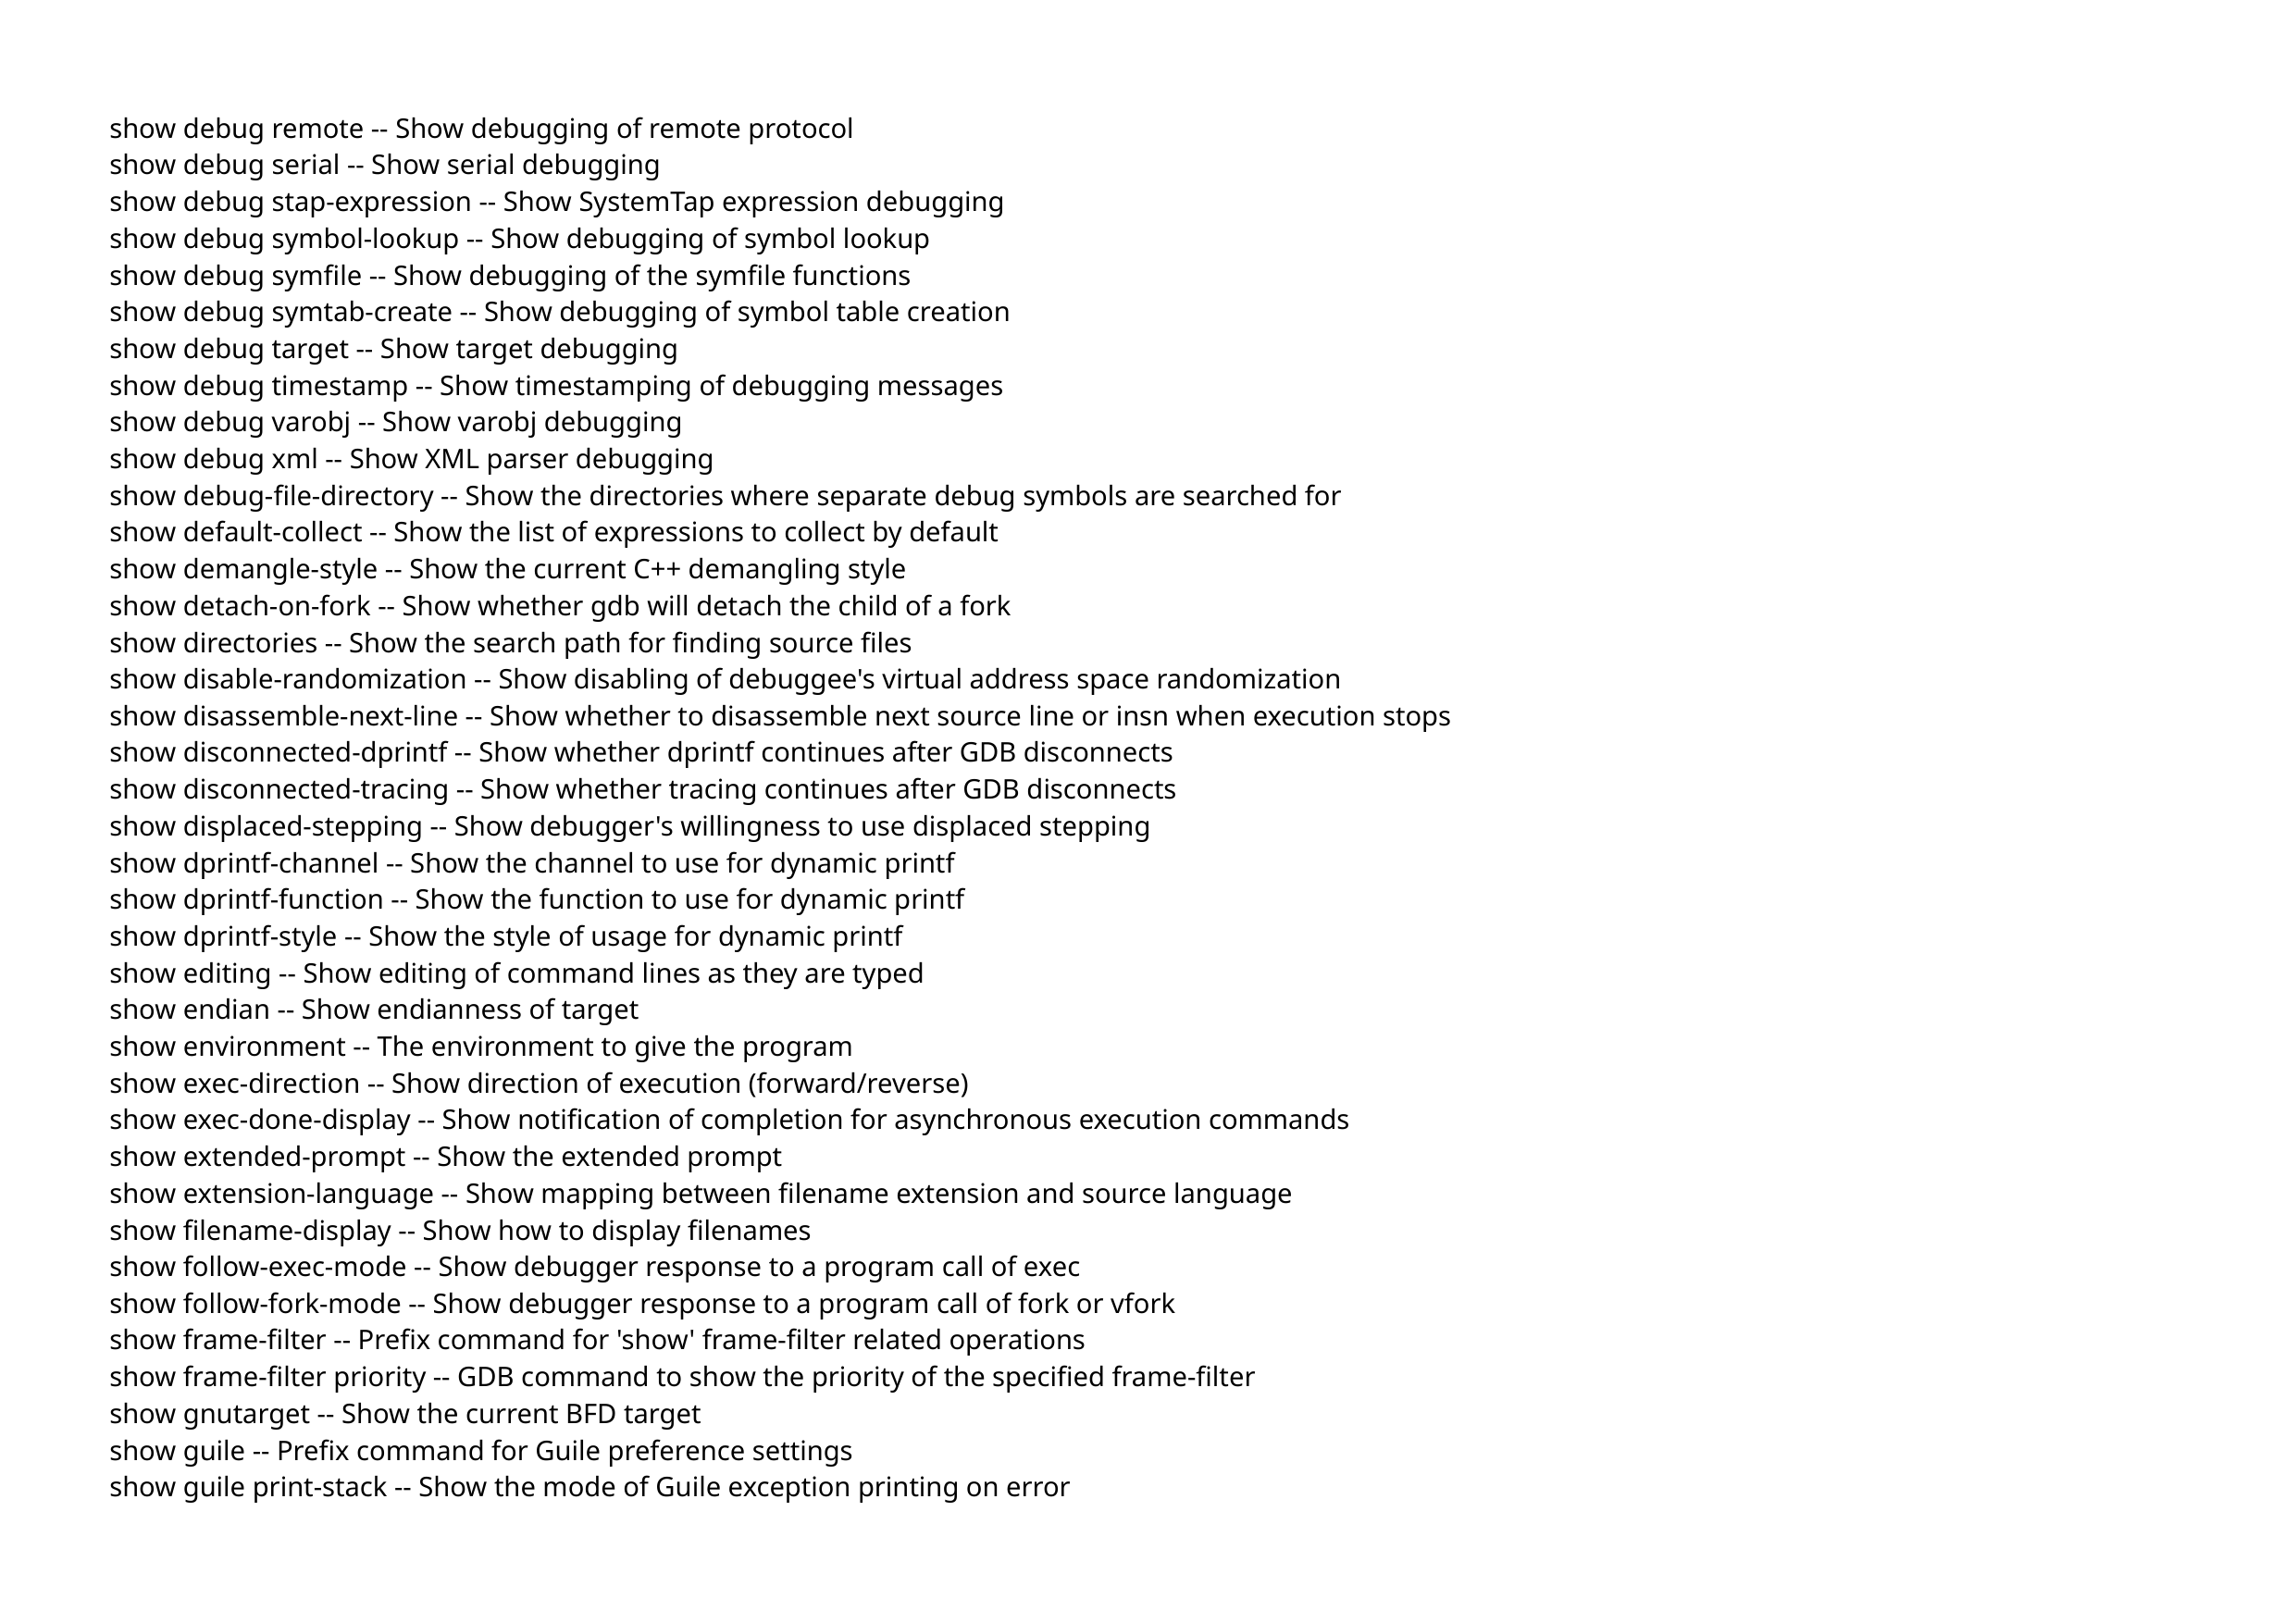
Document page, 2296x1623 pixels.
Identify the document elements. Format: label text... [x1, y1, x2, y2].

text show debug remote -- Show debugging of remote protocol show debug serial -- Show serial debugging show debug stap-expression -- Show SystemTap expression debugging show debug symbol-lookup -- Show debugging of symbol lookup show debug symfile -- Show debugging of the symfile functions show debug symtab-create -- Show debugging of symbol table creation show debug target -- Show target debugging show debug timestamp -- Show timestamping of debugging messages show debug varobj -- Show varobj debugging show debug xml -- Show XML parser debugging show debug-file-directory -- Show the directories where separate debug symbols are searched for show default-collect -- Show the list of expressions to collect by default show demangle-style -- Show the current C++ demangling style show detach-on-fork -- Show whether gdb will detach the child of a fork show directories -- Show the search path for finding source files show disable-randomization -- Show disabling of debuggee's virtual address space randomization show disassemble-next-line -- Show whether to disassemble next source line or insn when execution stops show disconnected-dprintf -- Show whether dprintf continues after GDB disconnects show disconnected-tracing -- Show whether tracing continues after GDB disconnects show displaced-stepping -- Show debugger's willingness to use displaced stepping show dprintf-channel -- Show the channel to use for dynamic printf show dprintf-function -- Show the function to use for dynamic printf show dprintf-style -- Show the style of usage for dynamic printf show editing -- Show editing of command lines as they are typed show endian -- Show endianness of target show environment -- The environment to give the program show exec-direction -- Show direction of execution (forward/reverse) show exec-done-display -- Show notification of completion for asynchronous execution commands show extended-prompt -- Show the extended prompt show extension-language -- Show mapping between filename extension and source language show filename-display -- Show how to display filenames show follow-exec-mode -- Show debugger response to a program call of exec show follow-fork-mode -- Show debugger response to a program call of fork or vfork show frame-filter -- Prefix command for 'show' frame-filter related operations show frame-filter priority -- GDB command to show the priority of the specified frame-filter show gnutarget -- Show the current BFD target show guile -- Prefix command for Guile preference settings show guile print-stack -- Show the mode of Guile exception printing on error [109, 109, 2278, 1505]
